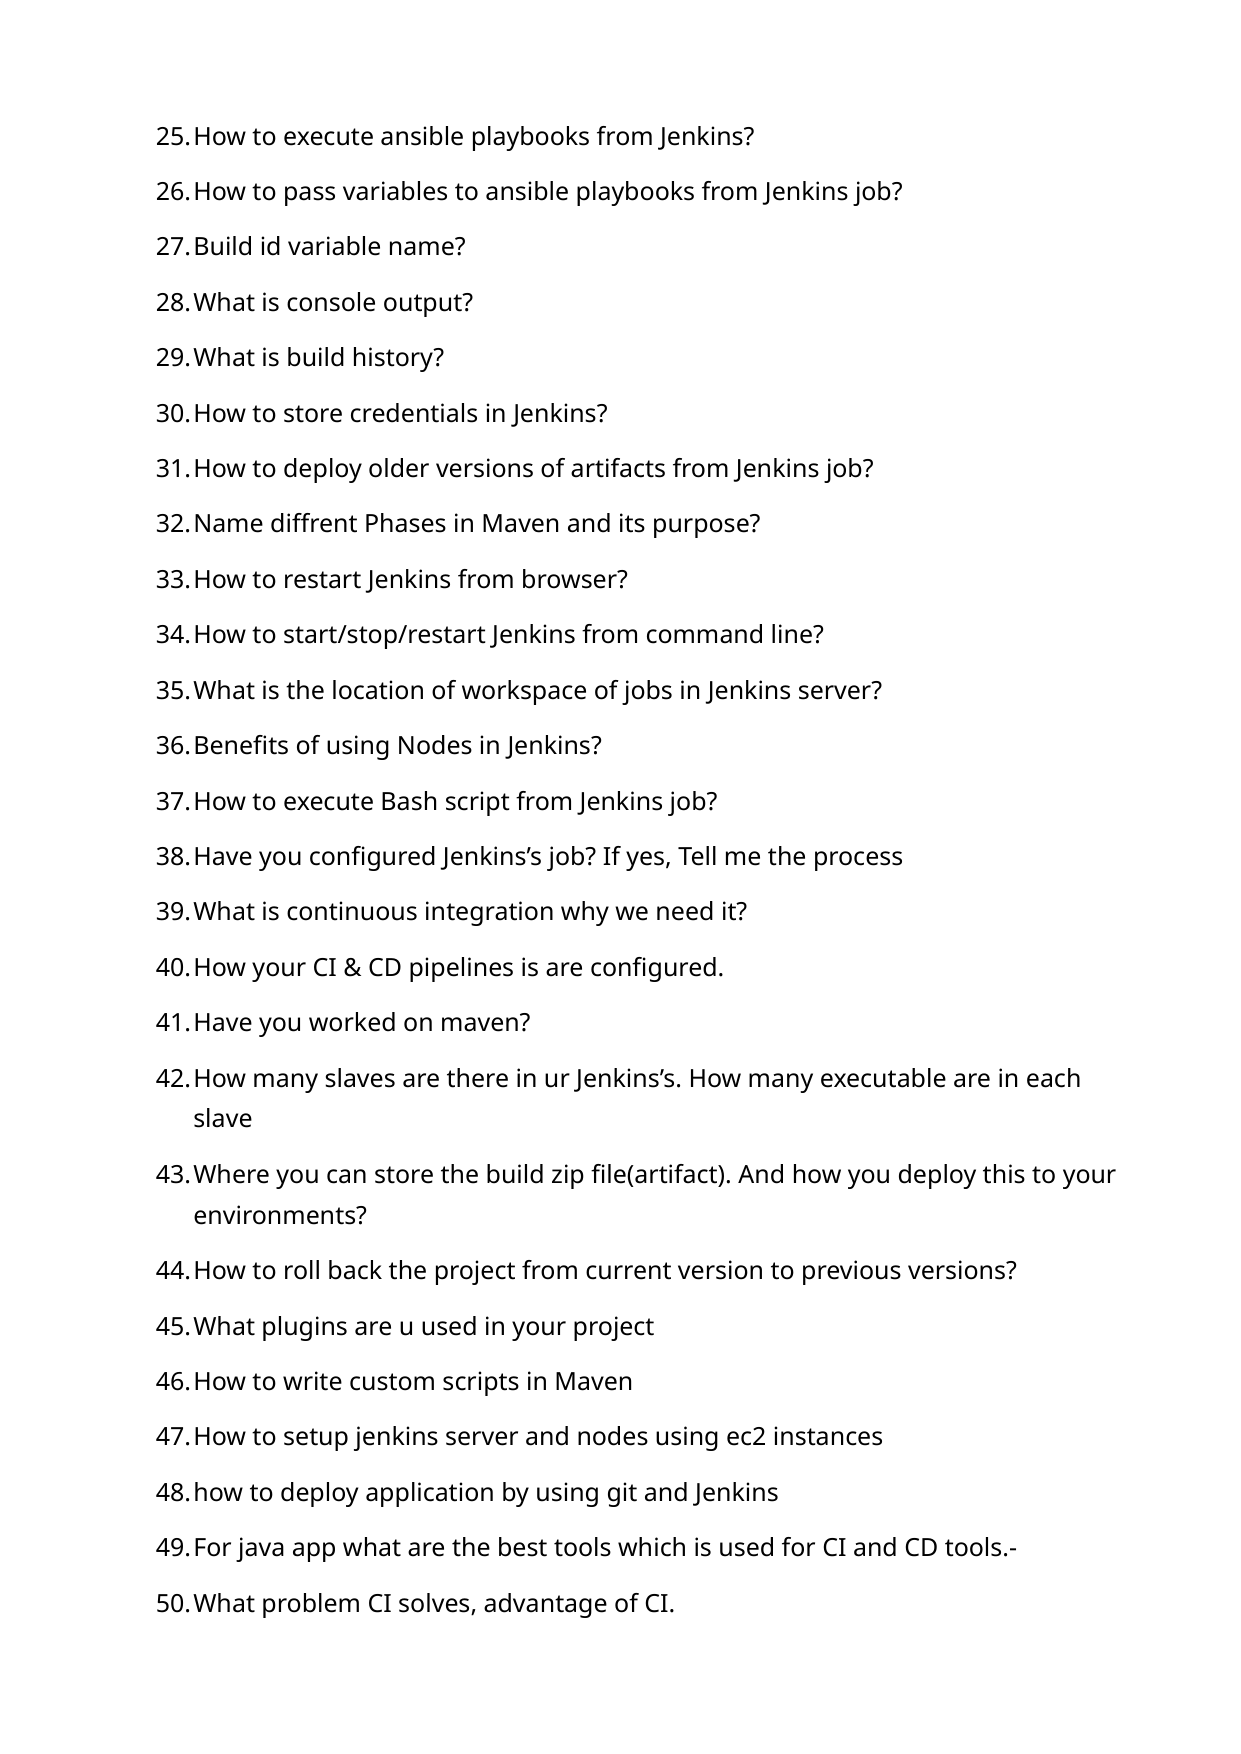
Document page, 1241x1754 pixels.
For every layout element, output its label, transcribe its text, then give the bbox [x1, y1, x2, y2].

list How to deploy older versions of artifacts from Jenkins job? [156, 451, 1122, 485]
list Build id variable name? [156, 229, 1122, 263]
list Where you can store the build zip file(artifact). And how you deploy this to your environments? [156, 1156, 1122, 1231]
list How to store credentials in Jenkins? [156, 395, 1122, 429]
list How many slaves are there in ur Jenkins’s. How many executable are in each slave [156, 1060, 1122, 1135]
list how to deploy application by using git and Jenkins [156, 1474, 1122, 1508]
list Have you worked on maven? [156, 1005, 1122, 1039]
list What is build history? [156, 340, 1122, 374]
list How to start/stop/restart Jenkins from command line? [156, 617, 1122, 651]
list How to execute Bash script from Jenkins job? [156, 783, 1122, 817]
list What problem CI solves, advantage of CI. [156, 1585, 1122, 1619]
list How to write custom scripts in Maven [156, 1363, 1122, 1398]
list What is the location of workspace of jobs in Jenkins server? [156, 672, 1122, 706]
list How to pass variables to ansible playbooks from Jenkins job? [156, 173, 1122, 208]
list How to execute ansible playbooks from Jenkins? [156, 118, 1122, 152]
list How to roll back the project from current version to previous versions? [156, 1253, 1122, 1287]
list What is continuous integration why we need it? [156, 894, 1122, 928]
list Benefits of using Nodes in Jenkins? [156, 728, 1122, 762]
list How to restart Jenkins from browser? [156, 561, 1122, 596]
list How to setup jenkins server and nodes using ec2 instances [156, 1419, 1122, 1453]
list For java app what are the best tools which is used for CI and CD tools.- [156, 1530, 1122, 1564]
list Name diffrent Phases in Maven and its purpose? [156, 506, 1122, 540]
list What plugins are u used in your project [156, 1308, 1122, 1342]
list How your CI & CD pipelines is are configured. [156, 949, 1122, 983]
list What is console output? [156, 284, 1122, 318]
list Have you configured Jenkins’s job? If yes, Tell me the process [156, 838, 1122, 873]
